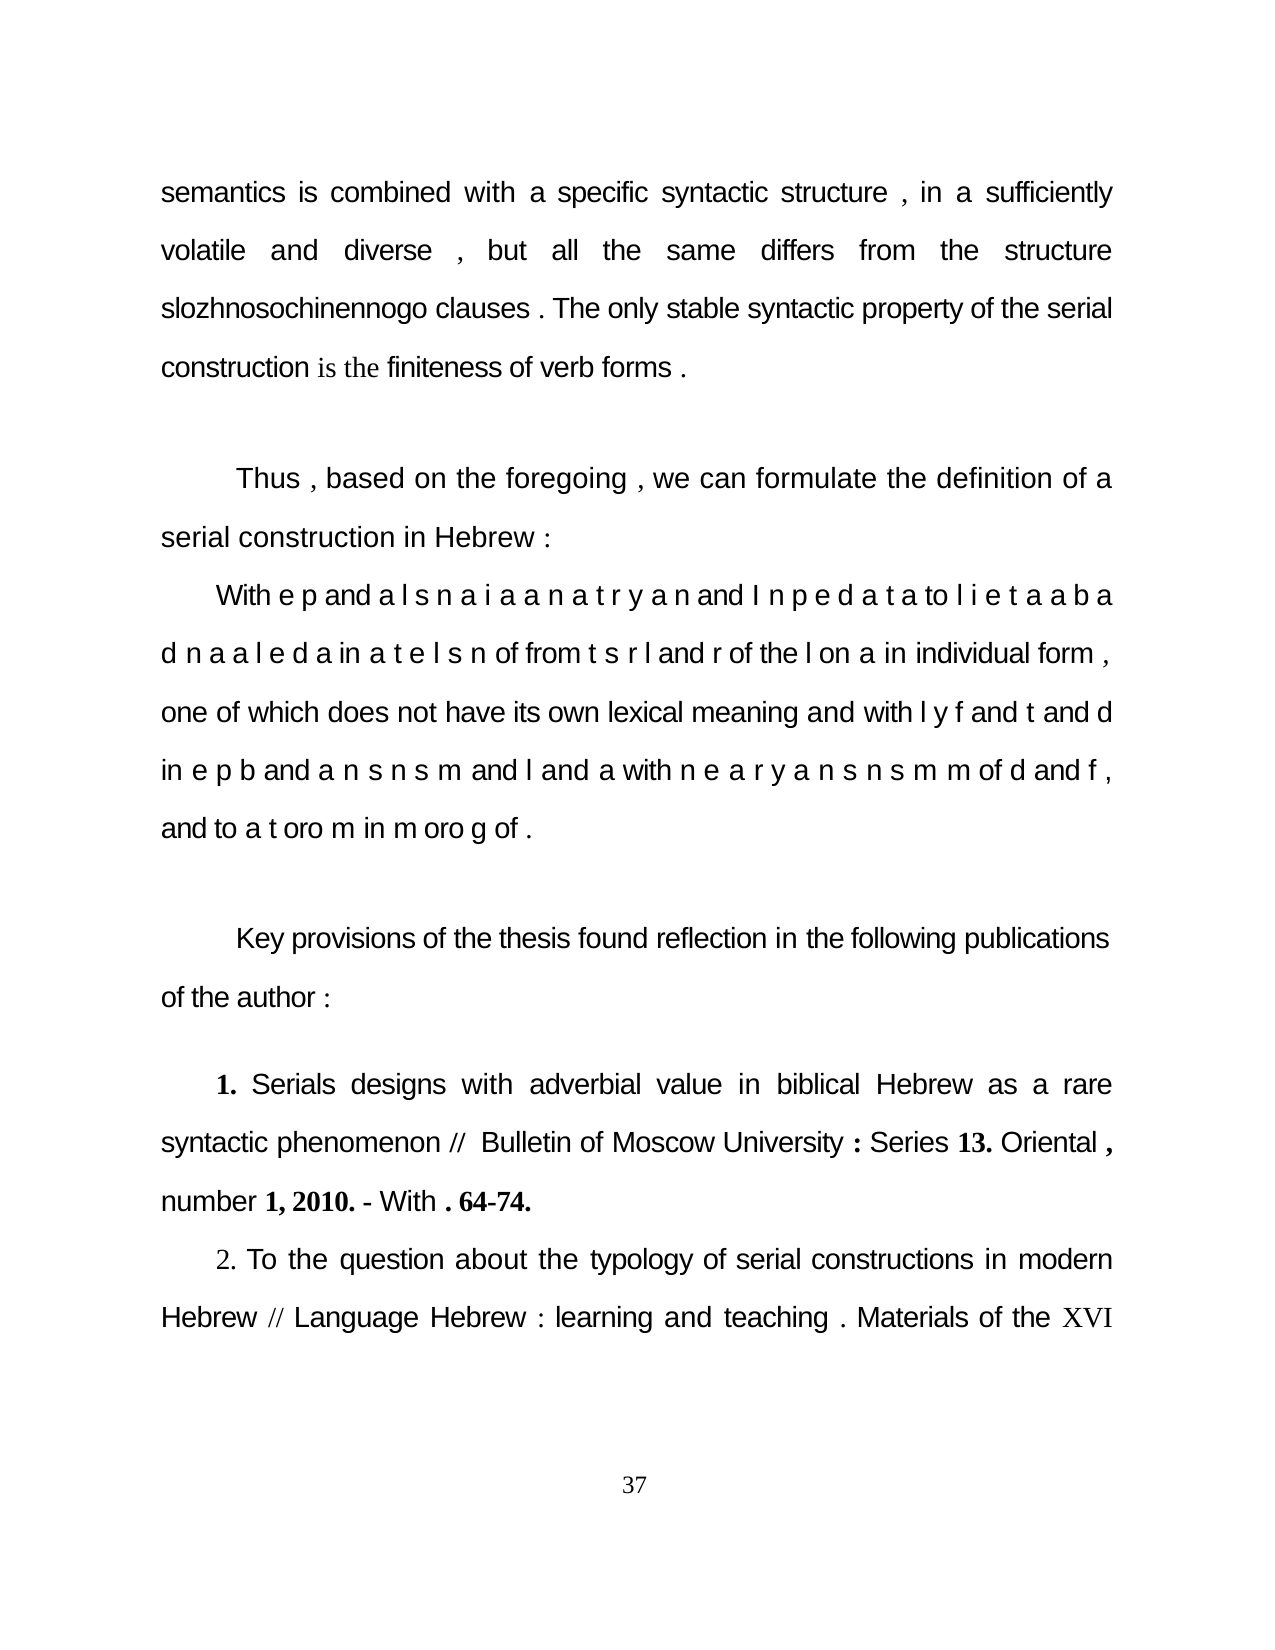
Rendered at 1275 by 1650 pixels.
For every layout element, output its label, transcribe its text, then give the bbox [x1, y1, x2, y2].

text 2. To the question about the typology of serial constructions in modern Hebrew // Language Hebrew : learning and teaching . Materials of the XVI [161, 1217, 1113, 1334]
text Key provisions of the thesis found reflection in the following publications of the author : [161, 897, 1113, 1013]
text semantics is combined with a specific syntactic structure , in a sufficiently volatile and diverse , but all the same differs from the structure slozhnosochinennogo clauses . The only stable syntactic property of the serial construction is the finiteness of verb forms . [161, 150, 1113, 383]
text With e p and a l s n a i a a n a t r y a n and I n p e d a t a to l i e t a a b a d n a a l e d a in a t e l s n of from t s r l and r of the l on a in individual form , one of which does not have its own lexical meaning and with l y f and t and d in e p b and a n s n s m and l and a with n e a r y a n s n s m m of d and f , and to a t oro m in m oro g of . [161, 553, 1113, 845]
text 1. Serials designs with adverbial value in biblical Hebrew as a rare syntactic phenomenon // Bulletin of Moscow University : Series 13. Oriental , number 1, 2010. - With . 64-74. [161, 1042, 1113, 1217]
text Thus , based on the foregoing , we can formulate the definition of a serial construction in Hebrew : [161, 437, 1113, 553]
